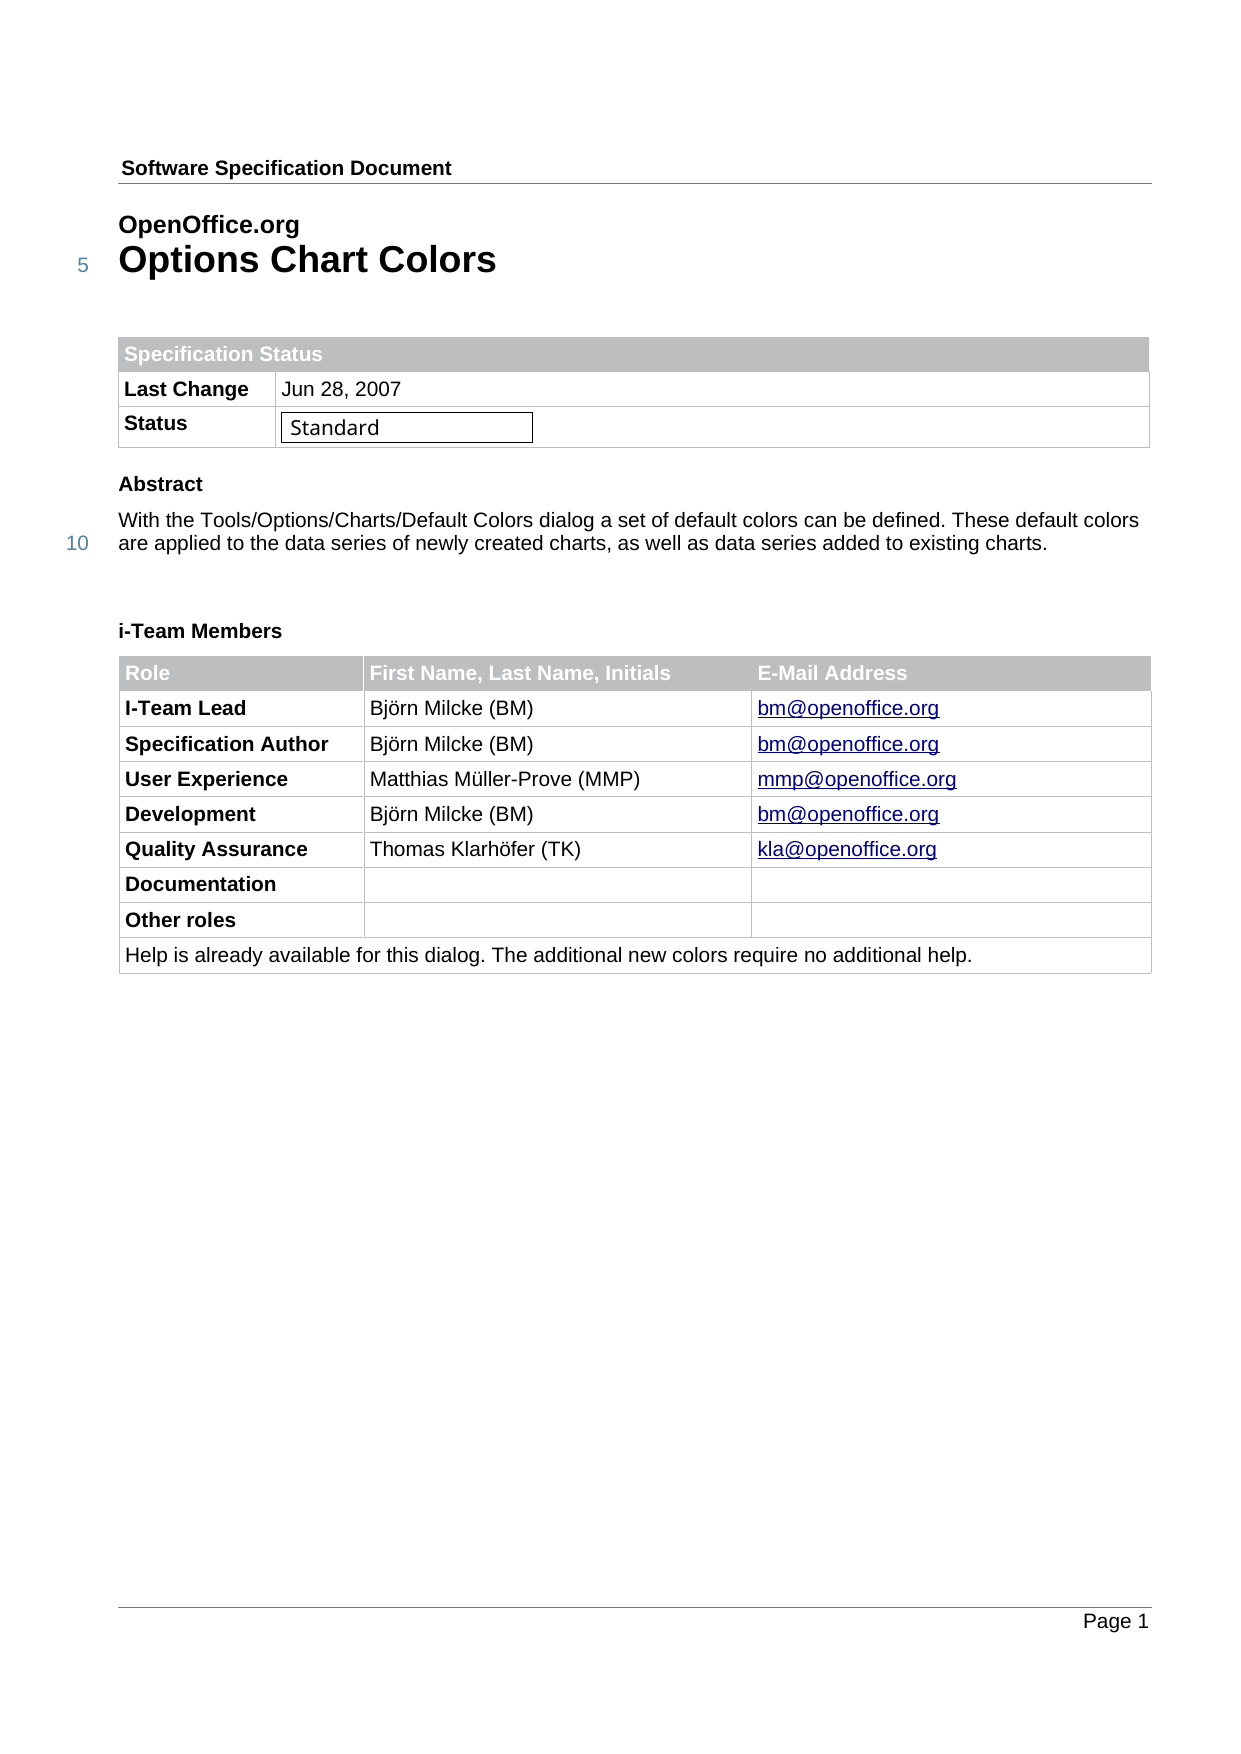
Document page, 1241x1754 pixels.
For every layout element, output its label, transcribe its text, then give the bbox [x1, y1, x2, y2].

table_cell <User@openoffice.org> [752, 868, 1151, 902]
table_cell Björn Milcke (BM) [365, 691, 751, 726]
text Options Chart Colors [118, 239, 1152, 281]
table_cell <First Name, Last Name (Initials)> [365, 903, 751, 937]
table_cell Björn Milcke (BM) [365, 727, 751, 761]
table_cell Help is already available for this dialog. The additional new colors require no additional help. [120, 938, 1151, 973]
table_header Role [119, 656, 363, 691]
text OpenOffice.org [118, 211, 1152, 239]
table_cell <User@openoffice.org> [752, 903, 1151, 937]
table_cell kla@openoffice.org [752, 833, 1151, 867]
table_cell Documentation [120, 868, 363, 902]
table_cell bm@openoffice.org [752, 691, 1151, 726]
table_cell User Experience [120, 762, 363, 796]
table_cell bm@openoffice.org [752, 797, 1151, 832]
table_cell <First Name, Last Name (Initials)> [365, 868, 751, 902]
table_cell bm@openoffice.org [752, 727, 1151, 761]
table_cell Other roles [120, 903, 363, 937]
table_cell Specification Author [120, 727, 363, 761]
text With the Tools/Options/Charts/Default Colors dialog a set of default colors can be defined. These default colors are applied to the data series of newly created charts, as well as data series added to existing charts. [118, 508, 1152, 555]
table_cell PRELIMINARY status is the initial conception of a specification. STANDARD A specification with status Standard is considered to be stable and has the approval of the i-Team. OBSOLETE An Obsolete specification is a specification that has been identified unnecessary. For example due to; technology changes or changes in other standards or specifications. [276, 407, 1149, 447]
subtitle i-Team Members [118, 620, 1152, 643]
table_header Specification Status [118, 337, 1149, 371]
table_cell Matthias Müller-Prove (MMP) [365, 762, 751, 796]
subtitle Abstract [118, 472, 1152, 496]
table_cell mmp@openoffice.org [752, 762, 1151, 796]
table_cell Björn Milcke (BM) [365, 797, 751, 832]
table_cell Development [120, 797, 363, 832]
table_cell Last Change [119, 372, 275, 406]
table_header E-Mail Address [751, 656, 1151, 691]
table_header First Name, Last Name, Initials [364, 656, 751, 691]
table_cell Status [119, 407, 275, 447]
table_cell Quality Assurance [120, 833, 363, 867]
text Software Specification Document [118, 154, 1152, 183]
table_cell Thomas Klarhöfer (TK) [365, 833, 751, 867]
table_cell Jun 28, 2007 [276, 372, 1149, 406]
table_cell I-Team Lead [120, 691, 363, 726]
